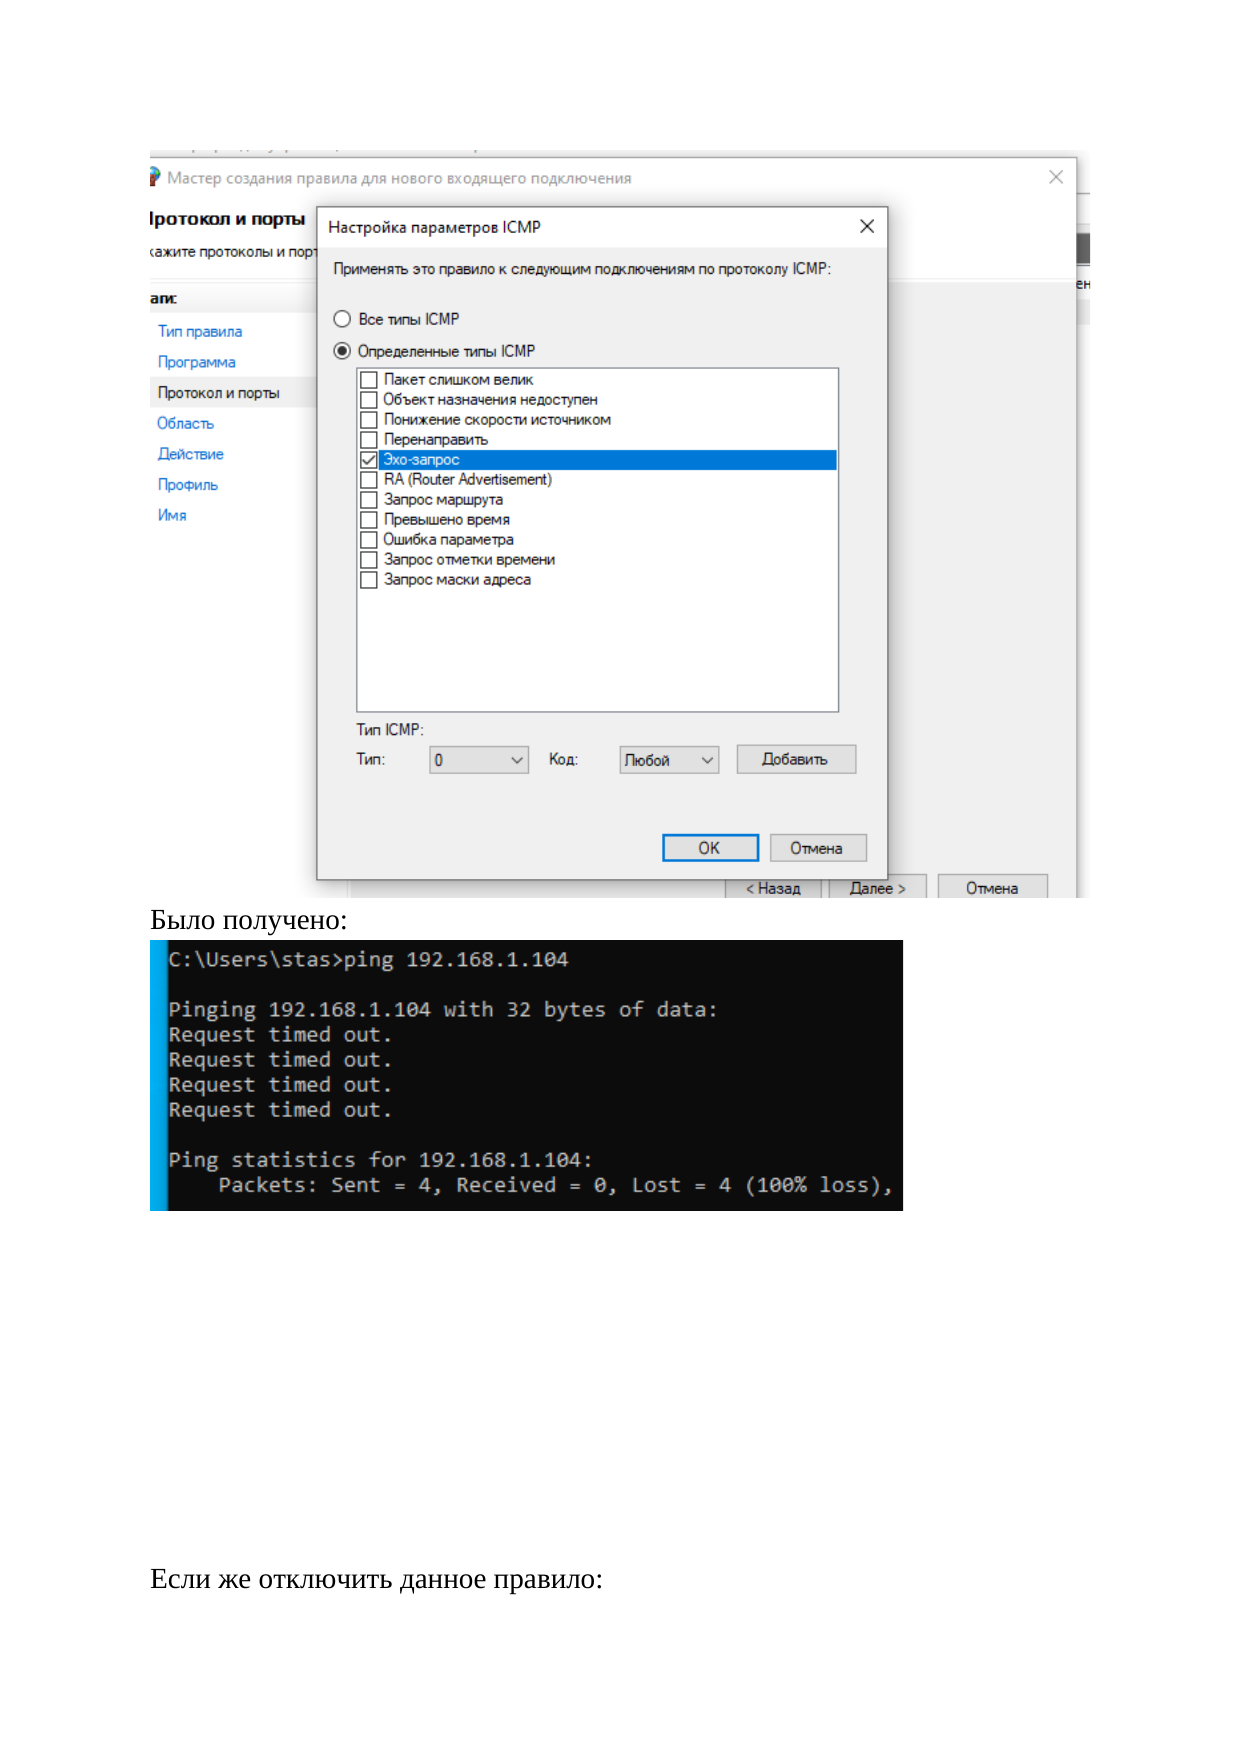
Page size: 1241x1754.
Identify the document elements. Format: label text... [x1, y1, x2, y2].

text Было получено: [150, 902, 1090, 935]
picture [168, 940, 904, 1211]
text Если же отключить данное правило: [150, 1561, 1090, 1595]
picture [150, 150, 1091, 898]
